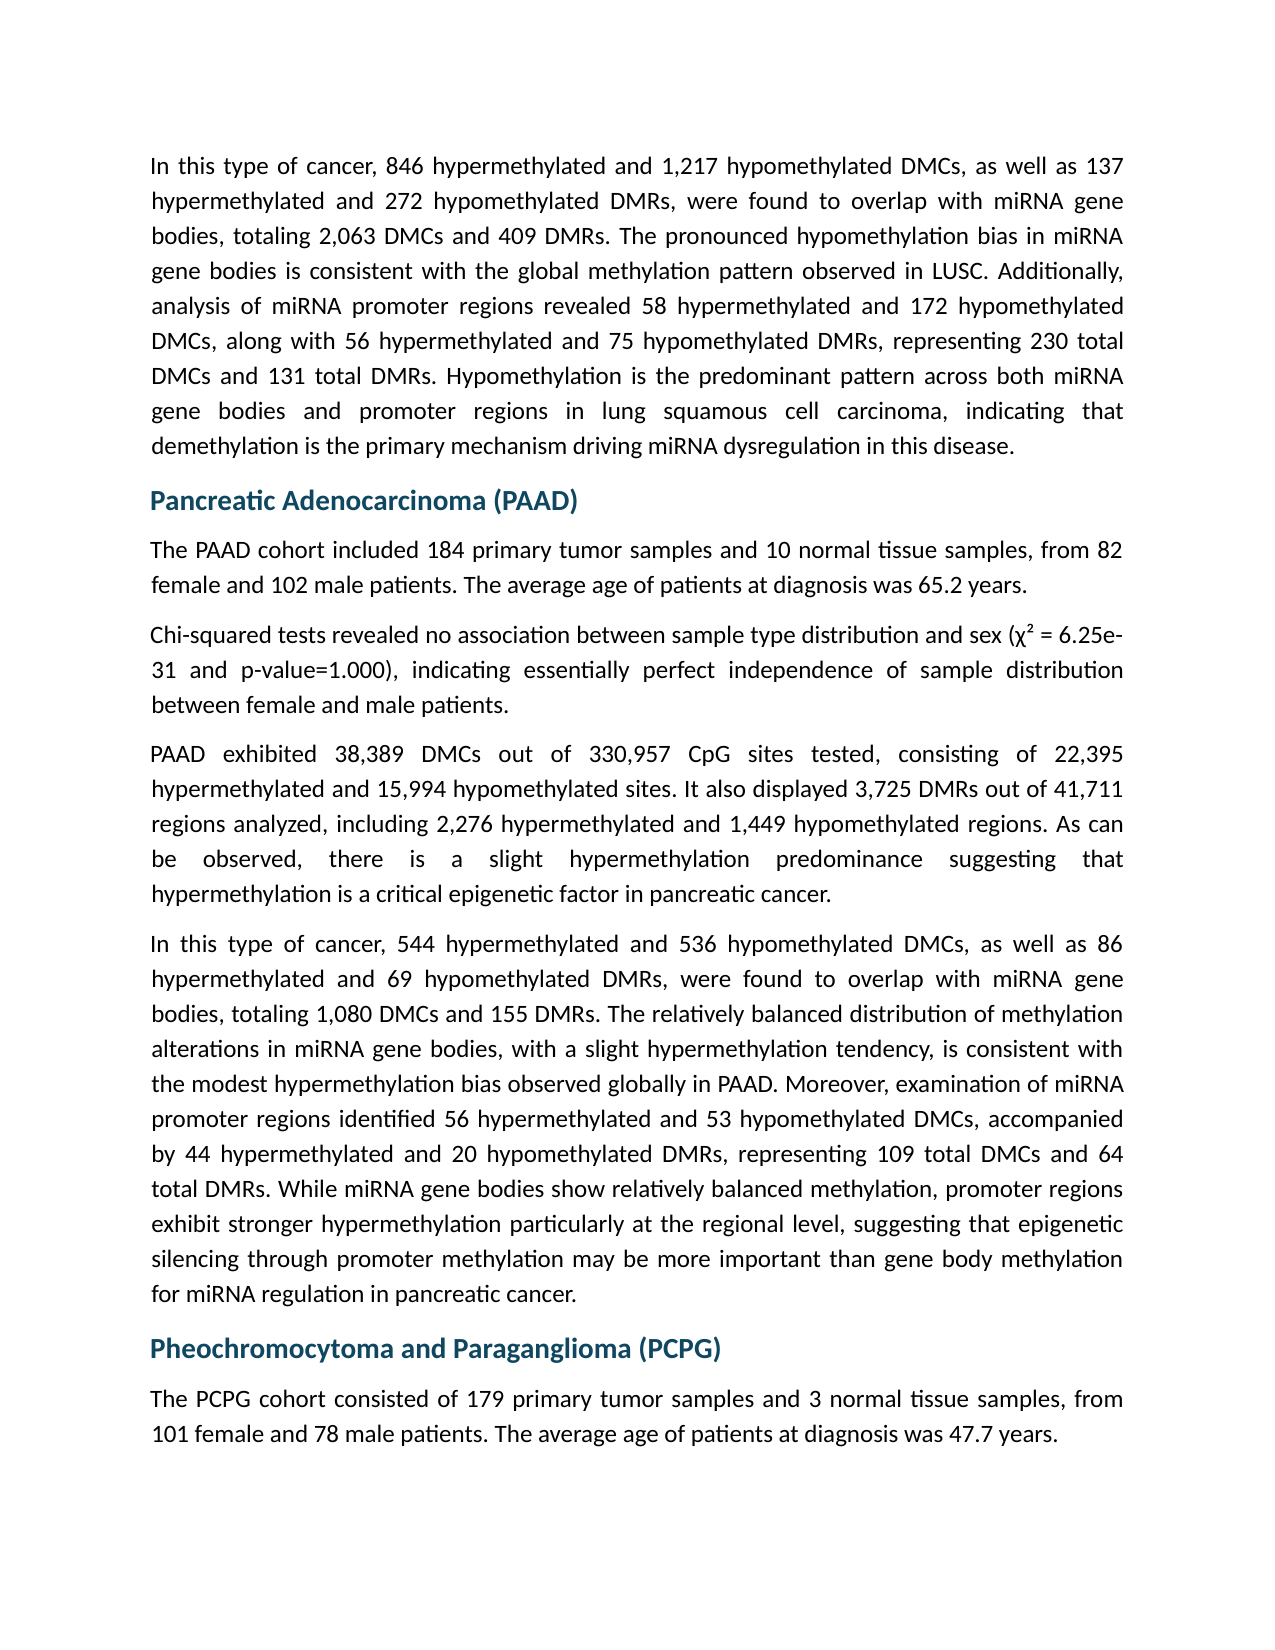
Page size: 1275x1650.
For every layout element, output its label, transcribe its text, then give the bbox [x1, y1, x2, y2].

text PAAD exhibited 38,389 DMCs out of 330,957 CpG sites tested, consisting of 22,395 hypermethylated and 15,994 hypomethylated sites. It also displayed 3,725 DMRs out of 41,711 regions analyzed, including 2,276 hypermethylated and 1,449 hypomethylated regions. As can be observed, there is a slight hypermethylation predominance suggesting that hypermethylation is a critical epigenetic factor in pancreatic cancer. [150, 739, 1125, 909]
subtitle Pancreatic Adenocarcinoma (PAAD) [150, 482, 1125, 517]
text In this type of cancer, 544 hypermethylated and 536 hypomethylated DMCs, as well as 86 hypermethylated and 69 hypomethylated DMRs, were found to overlap with miRNA gene bodies, totaling 1,080 DMCs and 155 DMRs. The relatively balanced distribution of methylation alterations in miRNA gene bodies, with a slight hypermethylation tendency, is consistent with the modest hypermethylation bias observed globally in PAAD. Moreover, examination of miRNA promoter regions identified 56 hypermethylated and 53 hypomethylated DMCs, accompanied by 44 hypermethylated and 20 hypomethylated DMRs, representing 109 total DMCs and 64 total DMRs. While miRNA gene bodies show relatively balanced methylation, promoter regions exhibit stronger hypermethylation particularly at the regional level, suggesting that epigenetic silencing through promoter methylation may be more important than gene body methylation for miRNA regulation in pancreatic cancer. [150, 928, 1125, 1309]
text The PCPG cohort consisted of 179 primary tumor samples and 3 normal tissue samples, from 101 female and 78 male patients. The average age of patients at diagnosis was 47.7 years. [150, 1383, 1125, 1448]
text The PAAD cohort included 184 primary tumor samples and 10 normal tissue samples, from 82 female and 102 male patients. The average age of patients at diagnosis was 65.2 years. [150, 534, 1125, 600]
text Chi-squared tests revealed no association between sample type distribution and sex (χ² = 6.25e-31 and p-value=1.000), indicating essentially perfect independence of sample distribution between female and male patients. [150, 619, 1125, 719]
text In this type of cancer, 846 hypermethylated and 1,217 hypomethylated DMCs, as well as 137 hypermethylated and 272 hypomethylated DMRs, were found to overlap with miRNA gene bodies, totaling 2,063 DMCs and 409 DMRs. The pronounced hypomethylation bias in miRNA gene bodies is consistent with the global methylation pattern observed in LUSC. Additionally, analysis of miRNA promoter regions revealed 58 hypermethylated and 172 hypomethylated DMCs, along with 56 hypermethylated and 75 hypomethylated DMRs, representing 230 total DMCs and 131 total DMRs. Hypomethylation is the predominant pattern across both miRNA gene bodies and promoter regions in lung squamous cell carcinoma, indicating that demethylation is the primary mechanism driving miRNA dysregulation in this disease. [150, 150, 1125, 461]
subtitle Pheochromocytoma and Paraganglioma (PCPG) [150, 1330, 1125, 1366]
